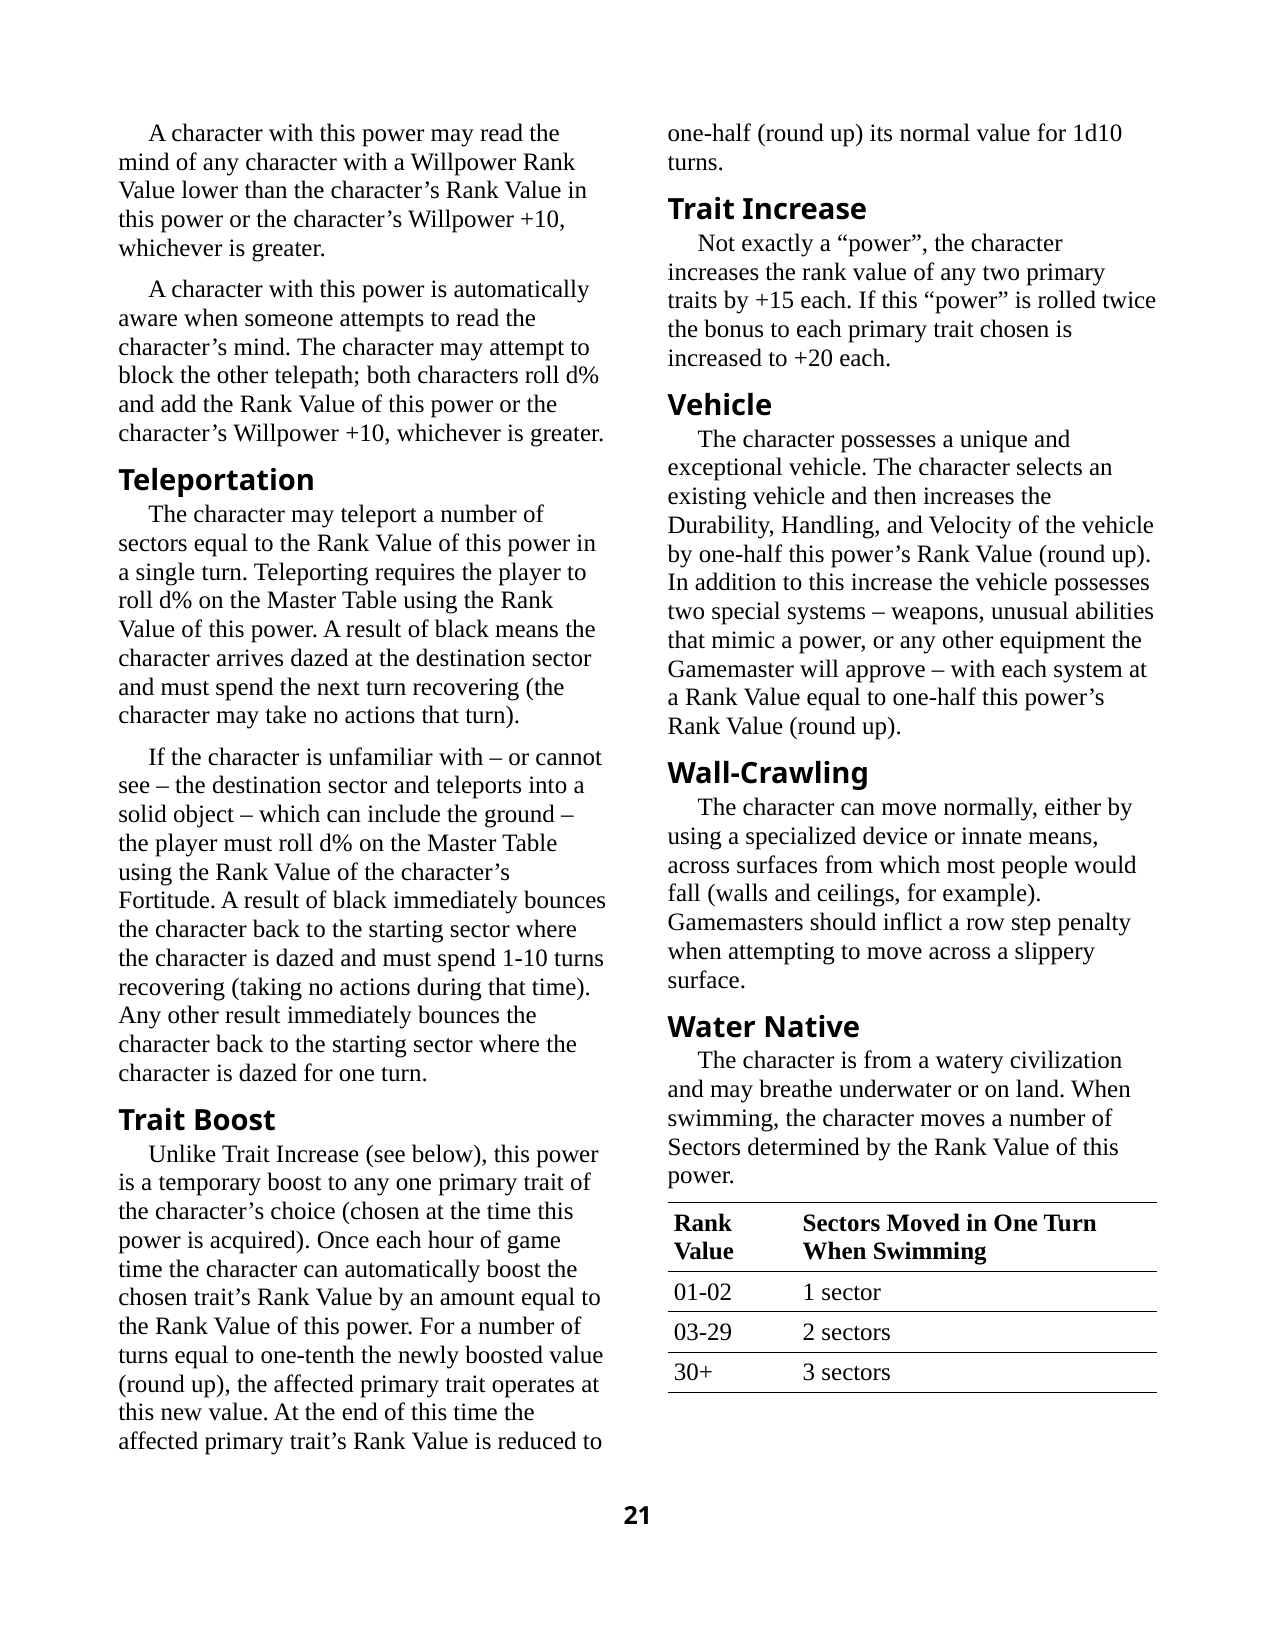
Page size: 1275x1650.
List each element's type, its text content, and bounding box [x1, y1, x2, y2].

table_cell 3 sectors [797, 1353, 1157, 1392]
text The character possesses a unique and exceptional vehicle. The character selects an existing vehicle and then increases the Durability, Handling, and Velocity of the vehicle by one-half this power’s Rank Value (round up). In addition to this increase the vehicle possesses two special systems – weapons, unusual abilities that mimic a power, or any other equipment the Gamemaster will approve – with each system at a Rank Value equal to one-half this power’s Rank Value (round up). [667, 424, 1157, 740]
table_cell 1 sector [797, 1272, 1157, 1311]
text Not exactly a “power”, the character increases the rank value of any two primary traits by +15 each. If this “power” is rolled twice the bonus to each primary trait chosen is increased to +20 each. [667, 228, 1157, 372]
text The character is from a watery civilization and may breathe underwater or on land. When swimming, the character moves a number of Sectors determined by the Rank Value of this power. [667, 1046, 1157, 1189]
table_header Rank Value [668, 1203, 797, 1271]
text Unlike Trait Increase (see below), this power is a temporary boost to any one primary trait of the character’s choice (chosen at the time this power is acquired). Once each hour of game time the character can automatically boost the chosen trait’s Rank Value by an amount equal to the Rank Value of this power. For a number of turns equal to one-tenth the newly boosted value (round up), the affected primary trait operates at this new value. At the end of this time the affected primary trait’s Rank Value is reduced to [118, 1139, 607, 1455]
subtitle Vehicle [667, 384, 1157, 424]
table_cell 03-29 [668, 1312, 797, 1352]
text The character can move normally, either by using a specialized device or innate means, across surfaces from which most people would fall (walls and ceilings, for example). Gamemasters should inflict a row step penalty when attempting to move across a slippery surface. [667, 792, 1157, 993]
subtitle Trait Increase [667, 188, 1157, 228]
subtitle Teleportation [118, 459, 607, 499]
table_cell 01-02 [668, 1272, 797, 1311]
text If the character is unfamiliar with – or cannot see – the destination sector and teleports into a solid object – which can include the ground – the player must roll d% on the Master Table using the Rank Value of the character’s Fortitude. A result of black immediately bounces the character back to the starting sector where the character is dazed and must spend 1-10 turns recovering (taking no actions during that time). Any other result immediately bounces the character back to the starting sector where the character is dazed for one turn. [118, 742, 607, 1087]
subtitle Water Native [667, 1006, 1157, 1046]
subtitle Trait Boost [118, 1099, 607, 1139]
text The character may teleport a number of sectors equal to the Rank Value of this power in a single turn. Teleporting requires the player to roll d% on the Master Table using the Rank Value of this power. A result of black means the character arrives dazed at the destination sector and must spend the next turn recovering (the character may take no actions that turn). [118, 499, 607, 729]
table_header Sectors Moved in One Turn When Swimming [797, 1203, 1157, 1271]
table_cell 2 sectors [797, 1312, 1157, 1352]
text A character with this power may read the mind of any character with a Willpower Rank Value lower than the character’s Rank Value in this power or the character’s Willpower +10, whichever is greater. [118, 118, 607, 262]
subtitle Wall-Crawling [667, 752, 1157, 792]
text one-half (round up) its normal value for 1d10 turns. [667, 118, 1157, 176]
table_cell 30+ [668, 1353, 797, 1392]
text A character with this power is automatically aware when someone attempts to read the character’s mind. The character may attempt to block the other telepath; both characters roll d% and add the Rank Value of this power or the character’s Willpower +10, whichever is greater. [118, 274, 607, 447]
